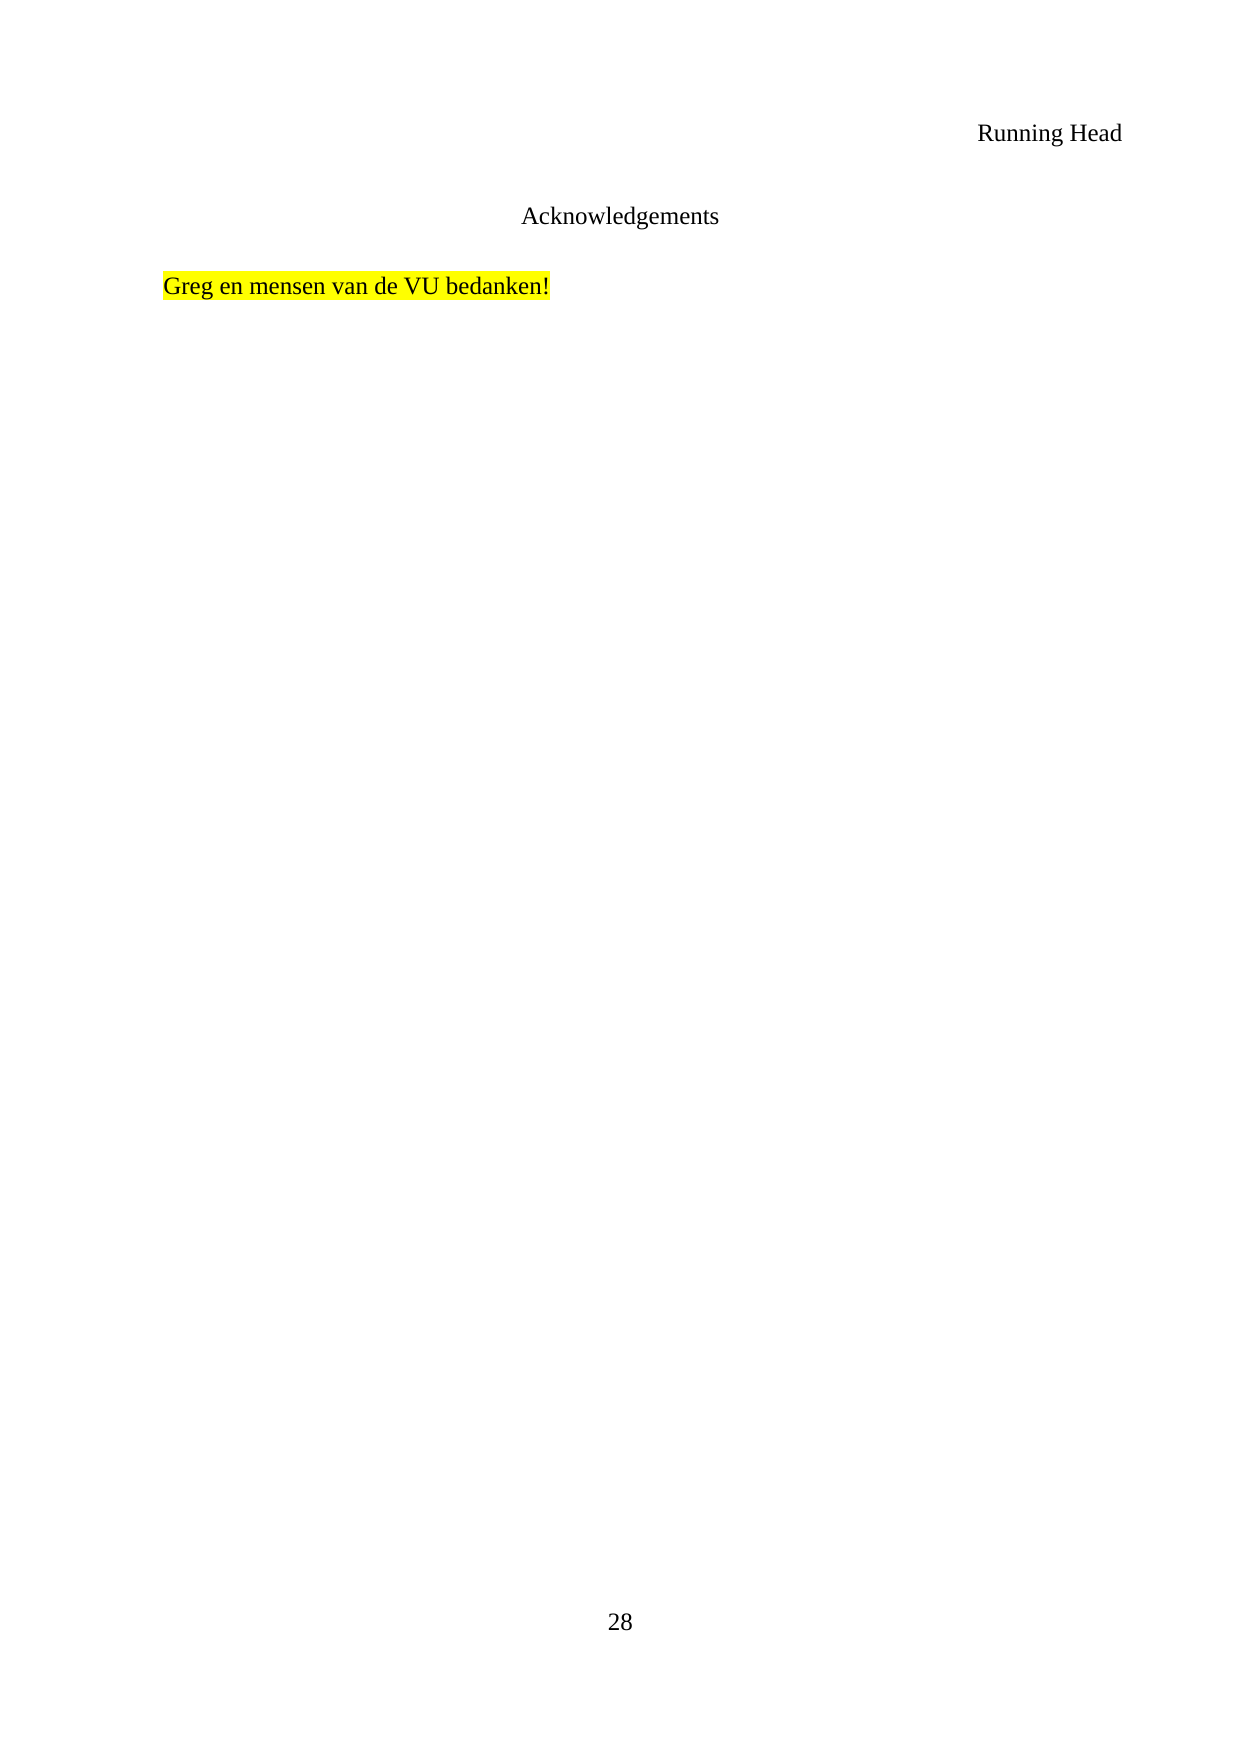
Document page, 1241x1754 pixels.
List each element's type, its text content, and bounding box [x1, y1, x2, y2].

text Greg en mensen van de VU bedanken! [118, 271, 1122, 300]
subtitle Acknowledgements [118, 201, 1122, 230]
